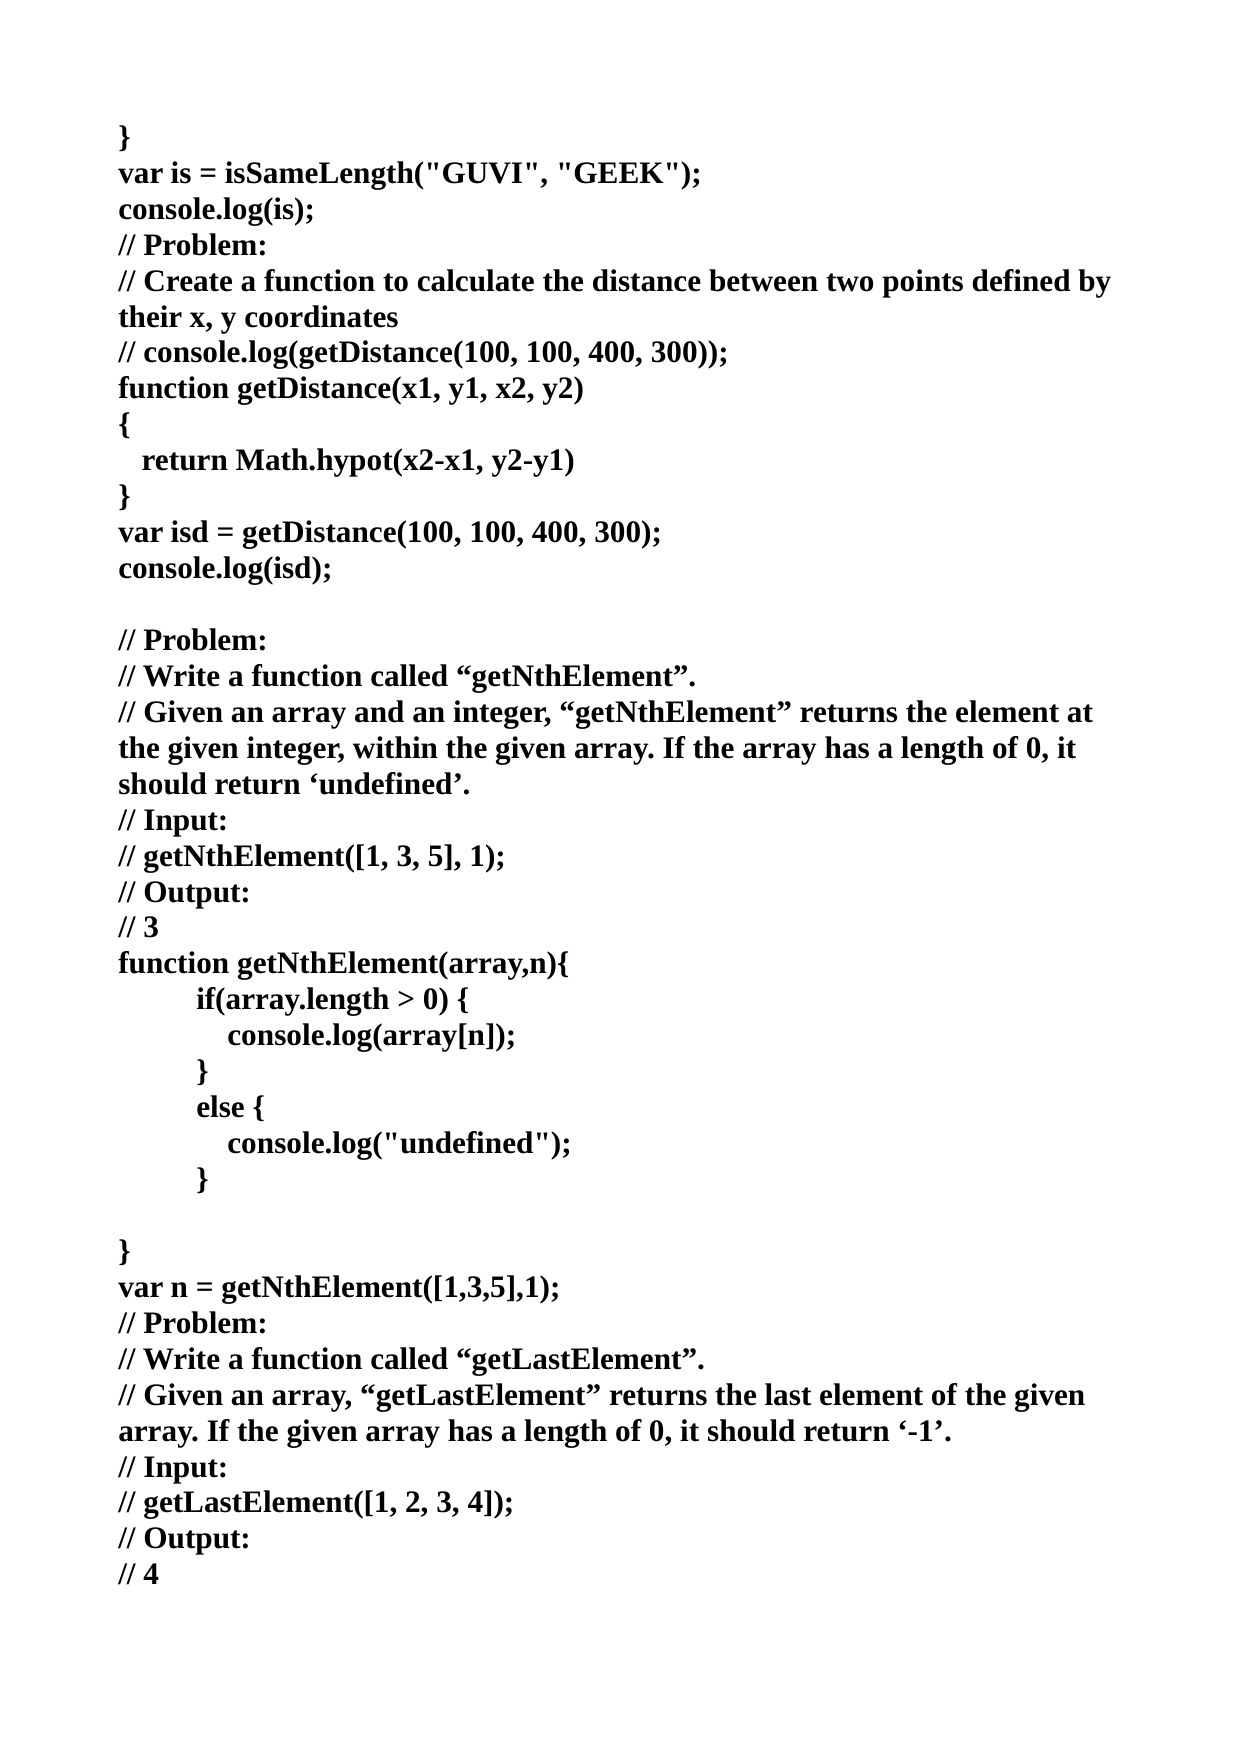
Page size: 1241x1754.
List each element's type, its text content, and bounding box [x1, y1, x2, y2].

text // Output: [118, 873, 1122, 909]
text // console.log(getDistance(100, 100, 400, 300)); [118, 334, 1122, 370]
text // Input: [118, 1448, 1122, 1484]
text } [118, 477, 1122, 513]
text // Output: [118, 1520, 1122, 1556]
text } [118, 118, 1122, 154]
text var n = getNthElement([1,3,5],1); [118, 1268, 1122, 1304]
text if(array.length > 0) { [118, 981, 1122, 1017]
text // 4 [118, 1556, 1122, 1592]
text // Input: [118, 801, 1122, 837]
text console.log(array[n]); [118, 1017, 1122, 1052]
text // getLastElement([1, 2, 3, 4]); [118, 1484, 1122, 1520]
text // 3 [118, 909, 1122, 945]
text return Math.hypot(x2-x1, y2-y1) [118, 442, 1122, 477]
text // Problem: [118, 621, 1122, 657]
text } [118, 1160, 1122, 1196]
text console.log("undefined"); [118, 1124, 1122, 1160]
text } [118, 1052, 1122, 1088]
text // Write a function called “getLastElement”. [118, 1340, 1122, 1376]
text // Write a function called “getNthElement”. [118, 657, 1122, 693]
text console.log(isd); [118, 549, 1122, 585]
text else { [118, 1088, 1122, 1124]
text // Problem: [118, 1304, 1122, 1340]
text // Create a function to calculate the distance between two points defined by their x, y coordinates [118, 262, 1122, 334]
text var isd = getDistance(100, 100, 400, 300); [118, 513, 1122, 549]
text function getDistance(x1, y1, x2, y2) [118, 370, 1122, 406]
text } [118, 1232, 1122, 1268]
text // getNthElement([1, 3, 5], 1); [118, 837, 1122, 873]
text { [118, 406, 1122, 442]
text // Given an array and an integer, “getNthElement” returns the element at the given integer, within the given array. If the array has a length of 0, it should return ‘undefined’. [118, 693, 1122, 801]
text var is = isSameLength("GUVI", "GEEK"); [118, 154, 1122, 190]
text function getNthElement(array,n){ [118, 945, 1122, 981]
text // Given an array, “getLastElement” returns the last element of the given array. If the given array has a length of 0, it should return ‘-1’. [118, 1376, 1122, 1448]
text console.log(is); [118, 190, 1122, 226]
text // Problem: [118, 226, 1122, 262]
